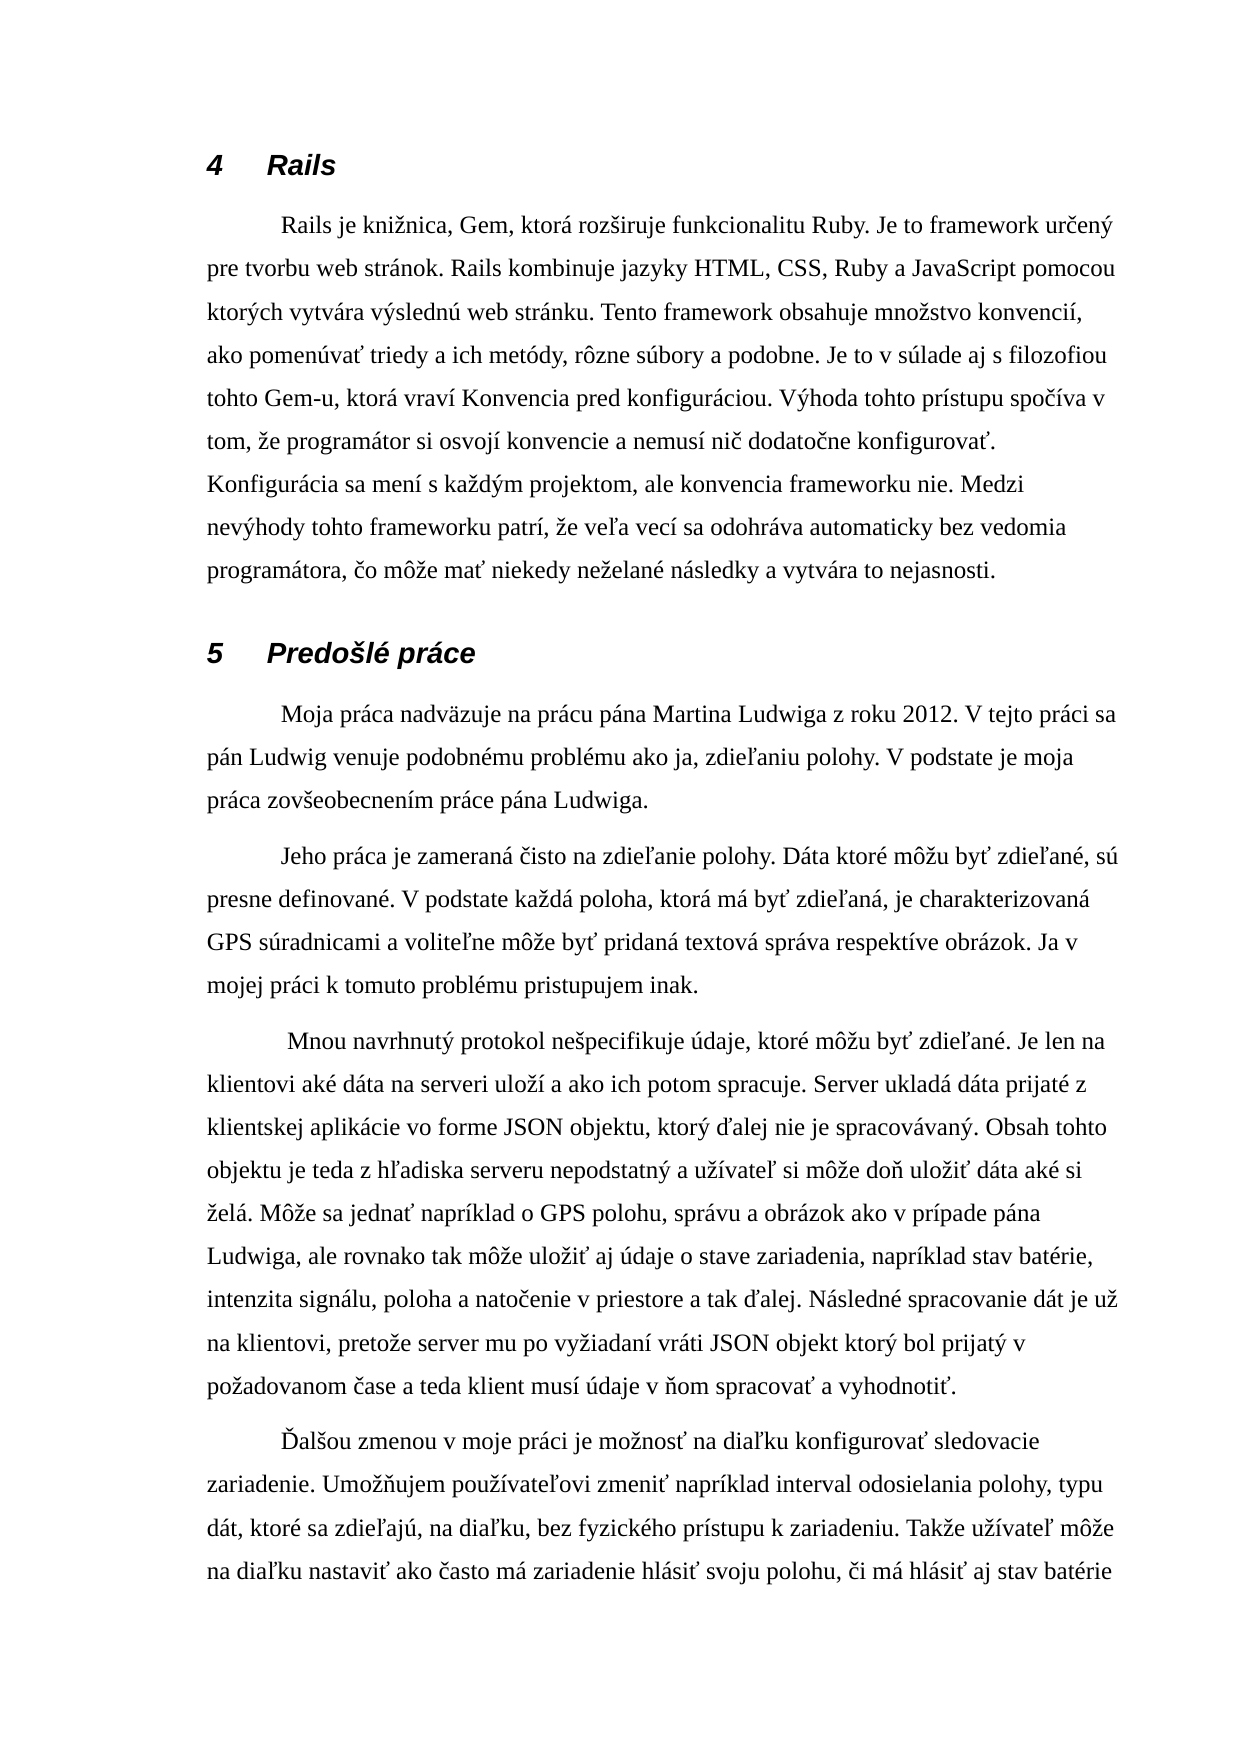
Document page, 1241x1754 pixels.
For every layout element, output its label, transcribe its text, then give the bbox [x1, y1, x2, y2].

subtitle Predošlé práce [207, 636, 1122, 669]
text Moja práca nadväzuje na prácu pána Martina Ludwiga z roku 2012. V tejto práci sa pán Ludwig venuje podobnému problému ako ja, zdieľaniu polohy. V podstate je moja práca zovšeobecnením práce pána Ludwiga. [207, 699, 1122, 814]
text Jeho práca je zameraná čisto na zdieľanie polohy. Dáta ktoré môžu byť zdieľané, sú presne definované. V podstate každá poloha, ktorá má byť zdieľaná, je charakterizovaná GPS súradnicami a voliteľne môže byť pridaná textová správa respektíve obrázok. Ja v mojej práci k tomuto problému pristupujem inak. [207, 841, 1122, 999]
text Rails je knižnica, Gem, ktorá rozširuje funkcionalitu Ruby. Je to framework určený pre tvorbu web stránok. Rails kombinuje jazyky HTML, CSS, Ruby a JavaScript pomocou ktorých vytvára výslednú web stránku. Tento framework obsahuje množstvo konvencií, ako pomenúvať triedy a ich metódy, rôzne súbory a podobne. Je to v súlade aj s filozofiou tohto Gem-u, ktorá vraví Konvencia pred konfiguráciou. Výhoda tohto prístupu spočíva v tom, že programátor si osvojí konvencie a nemusí nič dodatočne konfigurovať. Konfigurácia sa mení s každým projektom, ale konvencia frameworku nie. Medzi nevýhody tohto frameworku patrí, že veľa vecí sa odohráva automaticky bez vedomia programátora, čo môže mať niekedy neželané následky a vytvára to nejasnosti. [207, 210, 1122, 584]
text Ďalšou zmenou v moje práci je možnosť na diaľku konfigurovať sledovacie zariadenie. Umožňujem používateľovi zmeniť napríklad interval odosielania polohy, typu dát, ktoré sa zdieľajú, na diaľku, bez fyzického prístupu k zariadeniu. Takže užívateľ môže na diaľku nastaviť ako často má zariadenie hlásiť svoju polohu, či má hlásiť aj stav batérie [207, 1426, 1122, 1584]
text Mnou navrhnutý protokol nešpecifikuje údaje, ktoré môžu byť zdieľané. Je len na klientovi aké dáta na serveri uloží a ako ich potom spracuje. Server ukladá dáta prijaté z klientskej aplikácie vo forme JSON objektu, ktorý ďalej nie je spracovávaný. Obsah tohto objektu je teda z hľadiska serveru nepodstatný a užívateľ si môže doň uložiť dáta aké si želá. Môže sa jednať napríklad o GPS polohu, správu a obrázok ako v prípade pána Ludwiga, ale rovnako tak môže uložiť aj údaje o stave zariadenia, napríklad stav batérie, intenzita signálu, poloha a natočenie v priestore a tak ďalej. Následné spracovanie dát je už na klientovi, pretože server mu po vyžiadaní vráti JSON objekt ktorý bol prijatý v požadovanom čase a teda klient musí údaje v ňom spracovať a vyhodnotiť. [207, 1026, 1122, 1399]
subtitle Rails [207, 148, 1122, 181]
